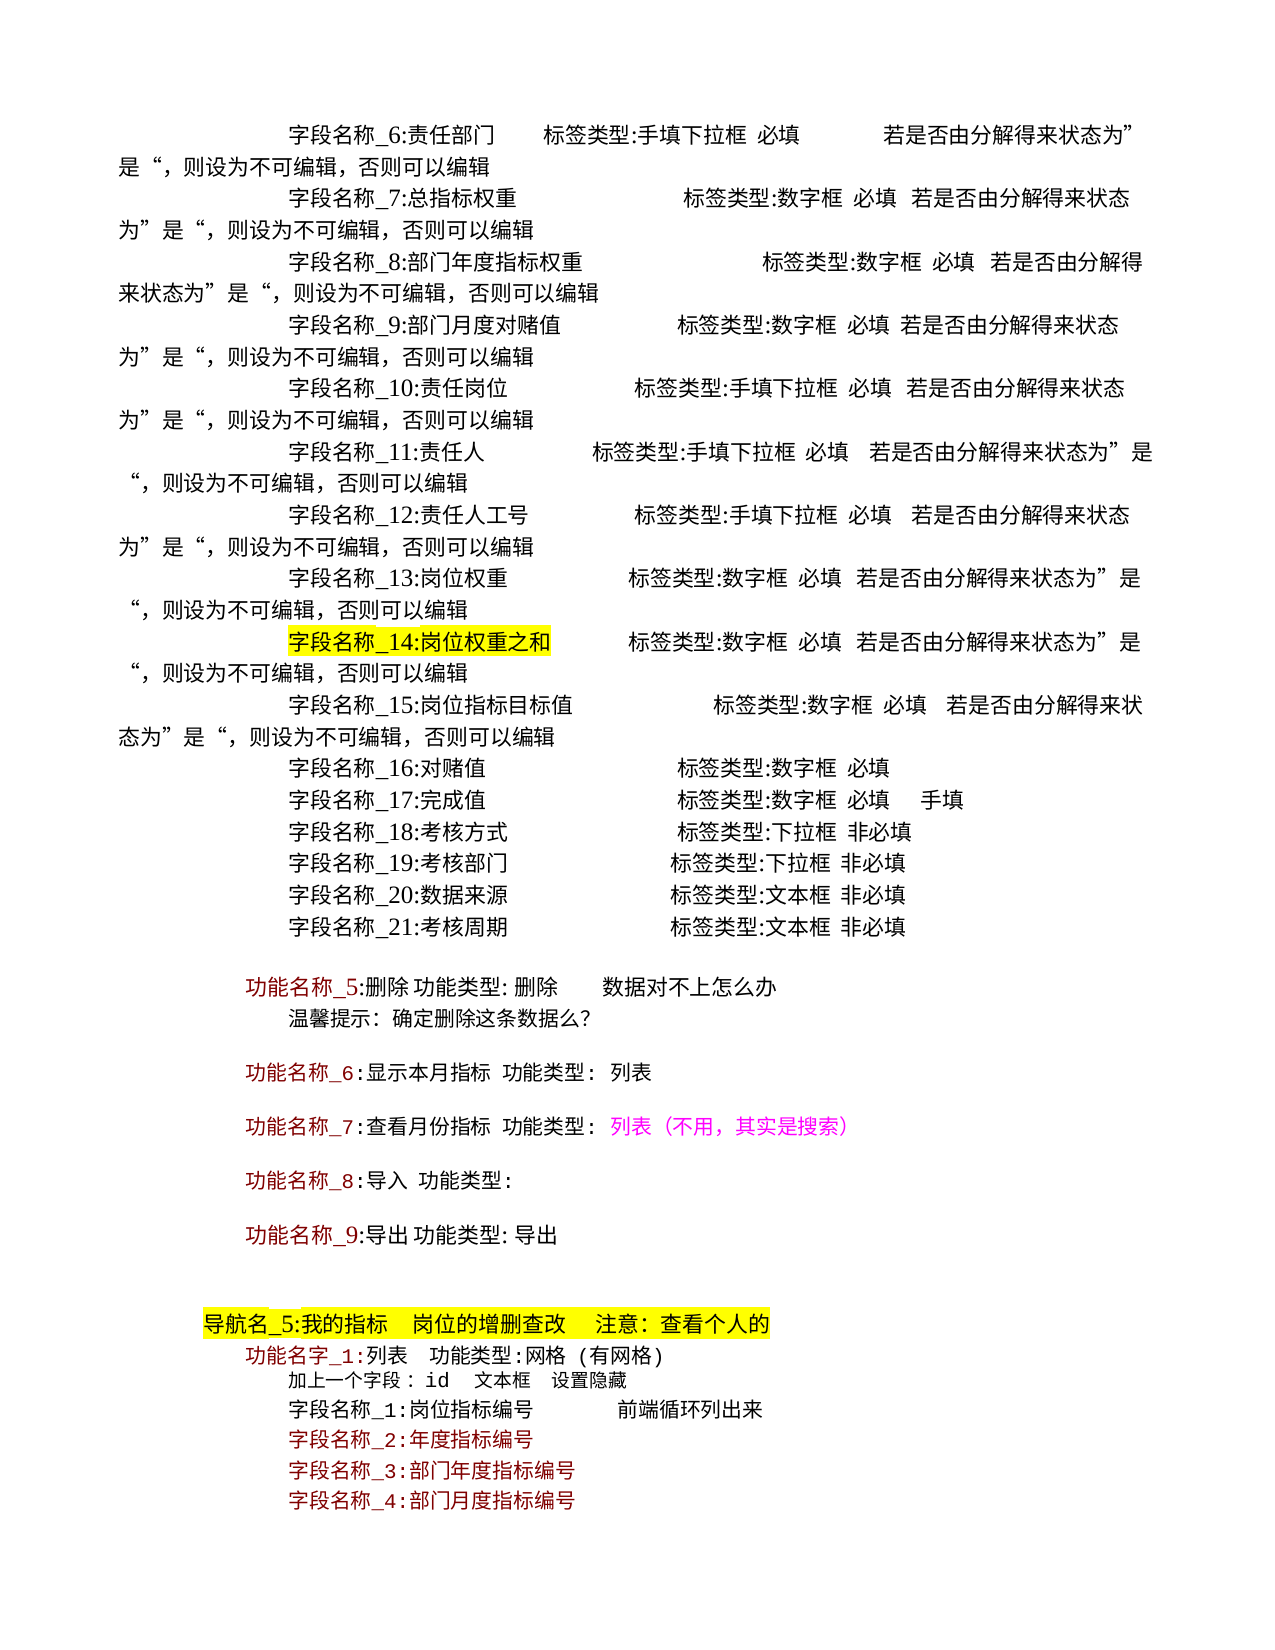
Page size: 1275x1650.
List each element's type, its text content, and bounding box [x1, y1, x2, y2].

text 功能名称_6:显示本月指标 功能类型: 列表 [118, 1056, 1157, 1086]
text 温馨提示：确定删除这条数据么？ [118, 1002, 1157, 1032]
text 功能名称_8:导入 功能类型: [118, 1164, 1157, 1194]
text 加上一个字段 ：id 文本框 设置隐藏 [118, 1369, 1157, 1393]
text 字段名称_4:部门月度指标编号 [118, 1484, 1157, 1515]
text 导航名_5:我的指标 岗位的增删查改 注意：查看个人的 [118, 1307, 1157, 1339]
text 字段名称_8:部门年度指标权重 标签类型:数字框 必填 若是否由分解得来状态为”是“，则设为不可编辑，否则可以编辑 [118, 245, 1157, 308]
text 功能名称_9:导出 功能类型: 导出 [118, 1218, 1157, 1250]
text 字段名称_11:责任人 标签类型:手填下拉框 必填 若是否由分解得来状态为”是“，则设为不可编辑，否则可以编辑 [118, 435, 1157, 498]
text 字段名称_12:责任人工号 标签类型:手填下拉框 必填 若是否由分解得来状态为”是“，则设为不可编辑，否则可以编辑 [118, 498, 1157, 561]
text 字段名称_7:总指标权重 标签类型:数字框 必填 若是否由分解得来状态为”是“，则设为不可编辑，否则可以编辑 [118, 181, 1157, 245]
text 字段名称_2:年度指标编号 [118, 1424, 1157, 1454]
text 字段名称_1:岗位指标编号 前端循环列出来 [118, 1393, 1157, 1424]
text 字段名称_17:完成值 标签类型:数字框 必填 手填 [118, 783, 1157, 815]
text 字段名称_19:考核部门 标签类型:下拉框 非必填 [118, 846, 1157, 878]
text 字段名称_9:部门月度对赌值 标签类型:数字框 必填 若是否由分解得来状态为”是“，则设为不可编辑，否则可以编辑 [118, 308, 1157, 371]
text 字段名称_18:考核方式 标签类型:下拉框 非必填 [118, 815, 1157, 846]
text 字段名称_20:数据来源 标签类型:文本框 非必填 [118, 878, 1157, 910]
text 功能名称_7:查看月份指标 功能类型: 列表（不用，其实是搜索） [118, 1110, 1157, 1140]
text 字段名称_14:岗位权重之和 标签类型:数字框 必填 若是否由分解得来状态为”是“，则设为不可编辑，否则可以编辑 [118, 625, 1157, 688]
text 字段名称_16:对赌值 标签类型:数字框 必填 [118, 751, 1157, 783]
text 功能名字_1:列表 功能类型:网格 (有网格) [118, 1339, 1157, 1369]
text 字段名称_21:考核周期 标签类型:文本框 非必填 [118, 910, 1157, 941]
text 字段名称_6:责任部门 标签类型:手填下拉框 必填 若是否由分解得来状态为”是“，则设为不可编辑，否则可以编辑 [118, 118, 1157, 181]
text 字段名称_10:责任岗位 标签类型:手填下拉框 必填 若是否由分解得来状态为”是“，则设为不可编辑，否则可以编辑 [118, 371, 1157, 435]
text 功能名称_5:删除 功能类型: 删除 数据对不上怎么办 [118, 970, 1157, 1002]
text 字段名称_3:部门年度指标编号 [118, 1454, 1157, 1484]
text 字段名称_13:岗位权重 标签类型:数字框 必填 若是否由分解得来状态为”是“，则设为不可编辑，否则可以编辑 [118, 561, 1157, 625]
text 字段名称_15:岗位指标目标值 标签类型:数字框 必填 若是否由分解得来状态为”是“，则设为不可编辑，否则可以编辑 [118, 688, 1157, 751]
